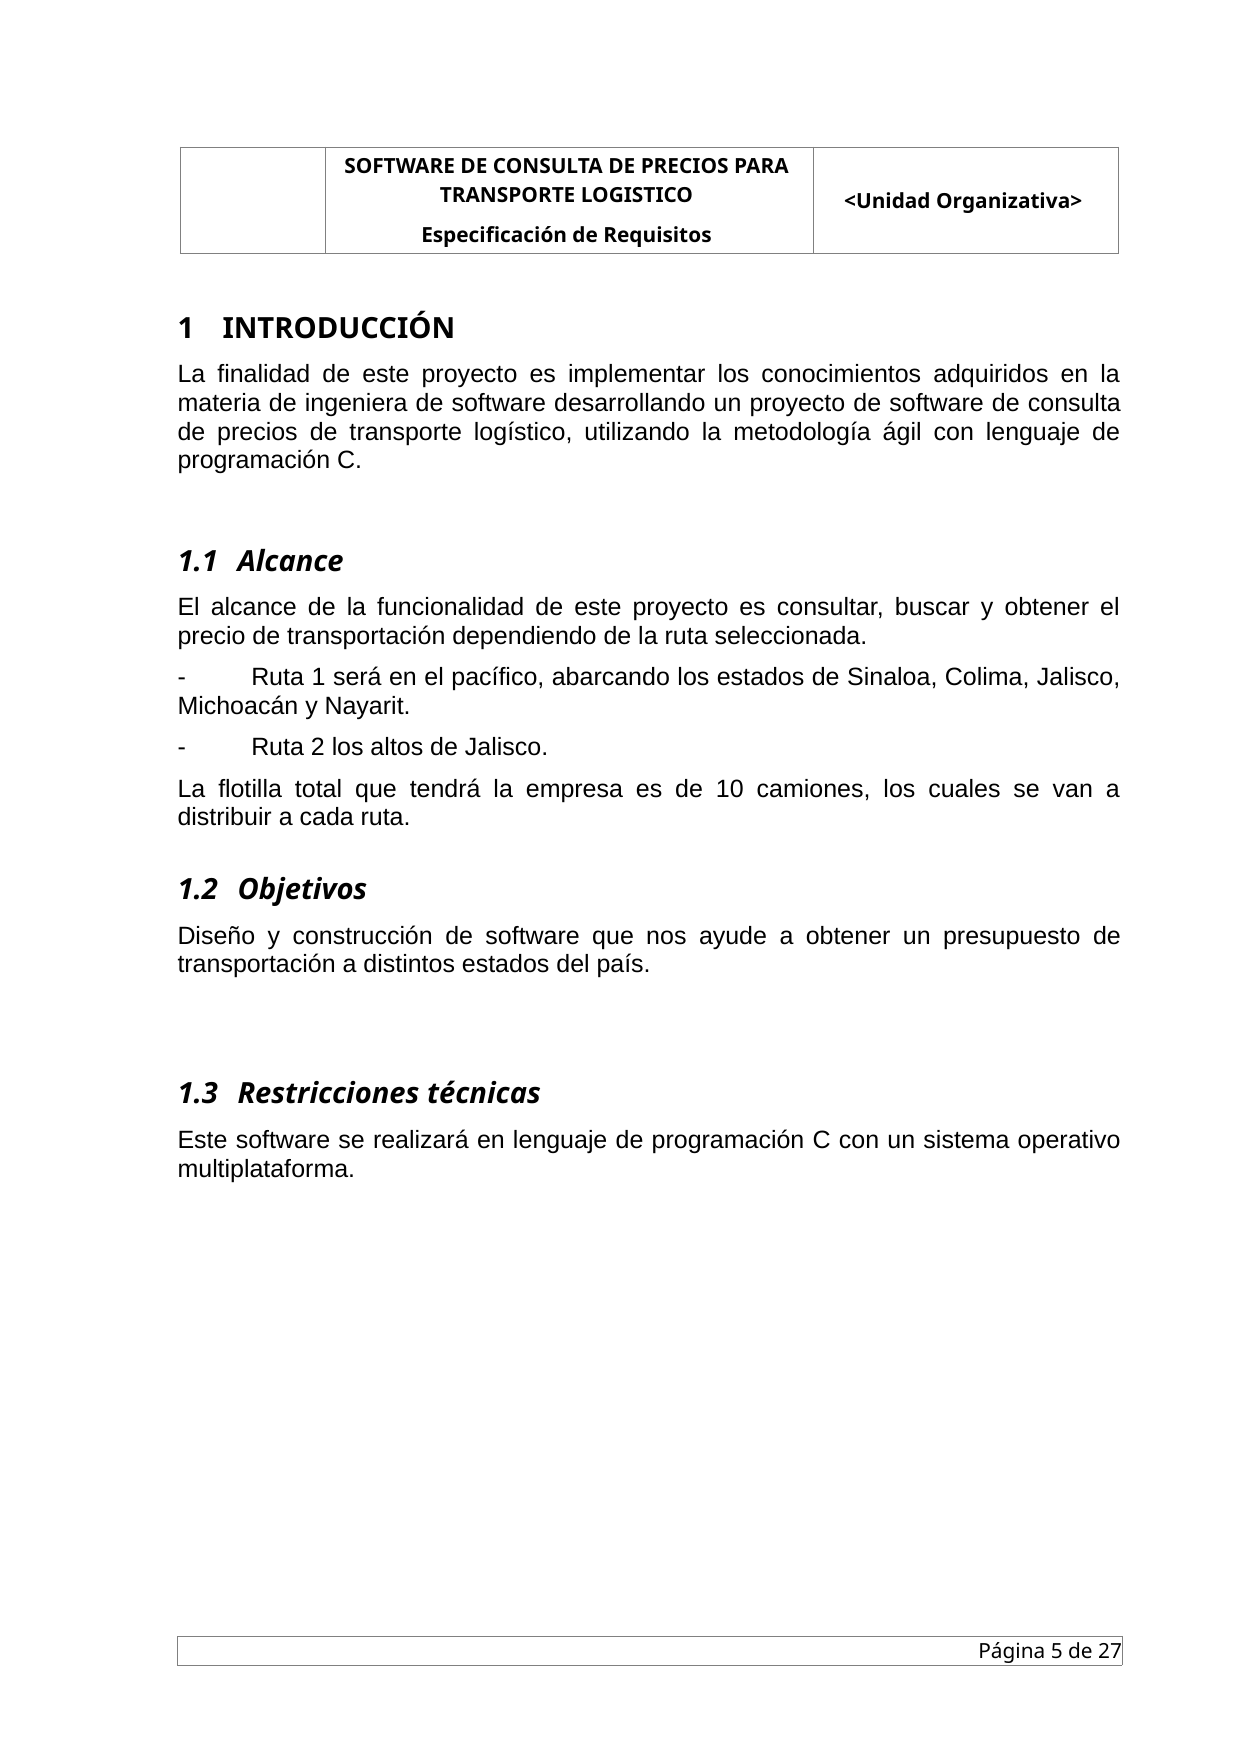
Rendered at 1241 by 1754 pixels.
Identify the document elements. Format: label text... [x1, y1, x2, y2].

text El alcance de la funcionalidad de este proyecto es consultar, buscar y obtener el precio de transportación dependiendo de la ruta seleccionada. [177, 592, 1122, 650]
text La flotilla total que tendrá la empresa es de 10 camiones, los cuales se van a distribuir a cada ruta. [177, 773, 1122, 831]
text Diseño y construcción de software que nos ayude a obtener un presupuesto de transportación a distintos estados del país. [177, 921, 1122, 978]
subtitle Restricciones técnicas [177, 1073, 1122, 1112]
text - Ruta 2 los altos de Jalisco. [177, 732, 1122, 761]
text La finalidad de este proyecto es implementar los conocimientos adquiridos en la materia de ingeniera de software desarrollando un proyecto de software de consulta de precios de transporte logístico, utilizando la metodología ágil con lenguaje de programación C. [177, 359, 1122, 474]
subtitle INTRODUCCIÓN [177, 307, 1122, 347]
text - Ruta 1 será en el pacífico, abarcando los estados de Sinaloa, Colima, Jalisco, Michoacán y Nayarit. [177, 662, 1122, 720]
subtitle Objetivos [177, 868, 1122, 908]
subtitle Alcance [177, 540, 1122, 580]
text Este software se realizará en lenguaje de programación C con un sistema operativo multiplataforma. [177, 1125, 1122, 1182]
